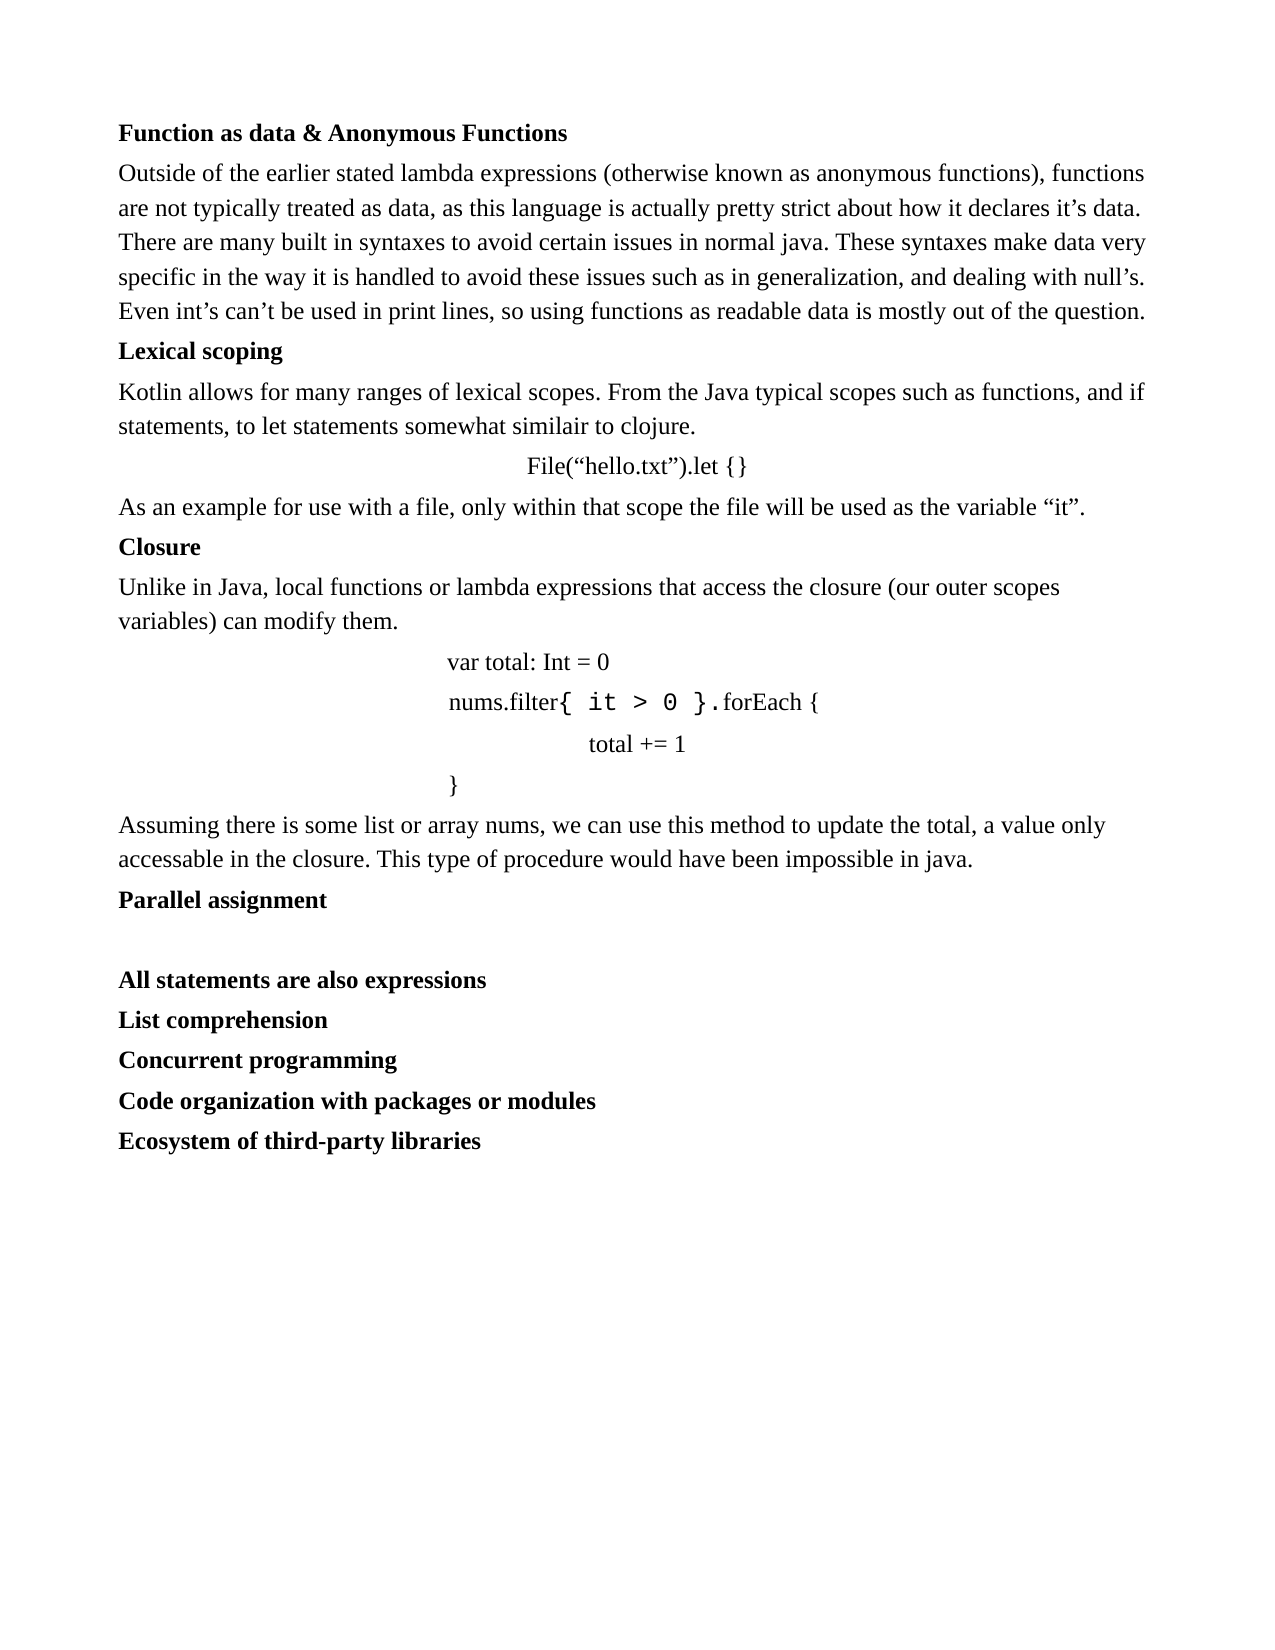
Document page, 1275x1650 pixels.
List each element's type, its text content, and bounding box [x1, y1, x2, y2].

text Code organization with packages or modules [118, 1086, 1157, 1114]
text Unlike in Java, local functions or lambda expressions that access the closure (our outer scopes variables) can modify them. [118, 572, 1157, 635]
text Kotlin allows for many ranges of lexical scopes. From the Java typical scopes such as functions, and if statements, to let statements somewhat similair to clojure. [118, 377, 1157, 440]
text File(“hello.txt”).let {} [118, 451, 1157, 480]
text var total: Int = 0 [118, 647, 1157, 675]
text Lexical scoping [118, 336, 1157, 365]
text } [118, 770, 1157, 798]
text nums.filter{ it > 0 }.forEach { [118, 687, 1157, 718]
text Closure [118, 532, 1157, 561]
text Ecosystem of third-party libraries [118, 1126, 1157, 1155]
text List comprehension [118, 1005, 1157, 1034]
text Concurrent programming [118, 1046, 1157, 1074]
text Parallel assignment [118, 885, 1157, 913]
text Function as data & Anonymous Functions [118, 118, 1157, 147]
text As an example for use with a file, only within that scope the file will be used as the variable “it”. [118, 492, 1157, 520]
text Outside of the earlier stated lambda expressions (otherwise known as anonymous functions), functions are not typically treated as data, as this language is actually pretty strict about how it declares it’s data. There are many built in syntaxes to avoid certain issues in normal java. These syntaxes make data very specific in the way it is handled to avoid these issues such as in generalization, and dealing with null’s. Even int’s can’t be used in print lines, so using functions as readable data is mostly out of the question. [118, 158, 1157, 325]
text Assuming there is some list or array nums, we can use this method to update the total, a value only accessable in the closure. This type of procedure would have been impossible in java. [118, 810, 1157, 873]
text All statements are also expressions [118, 965, 1157, 994]
text total += 1 [118, 729, 1157, 758]
